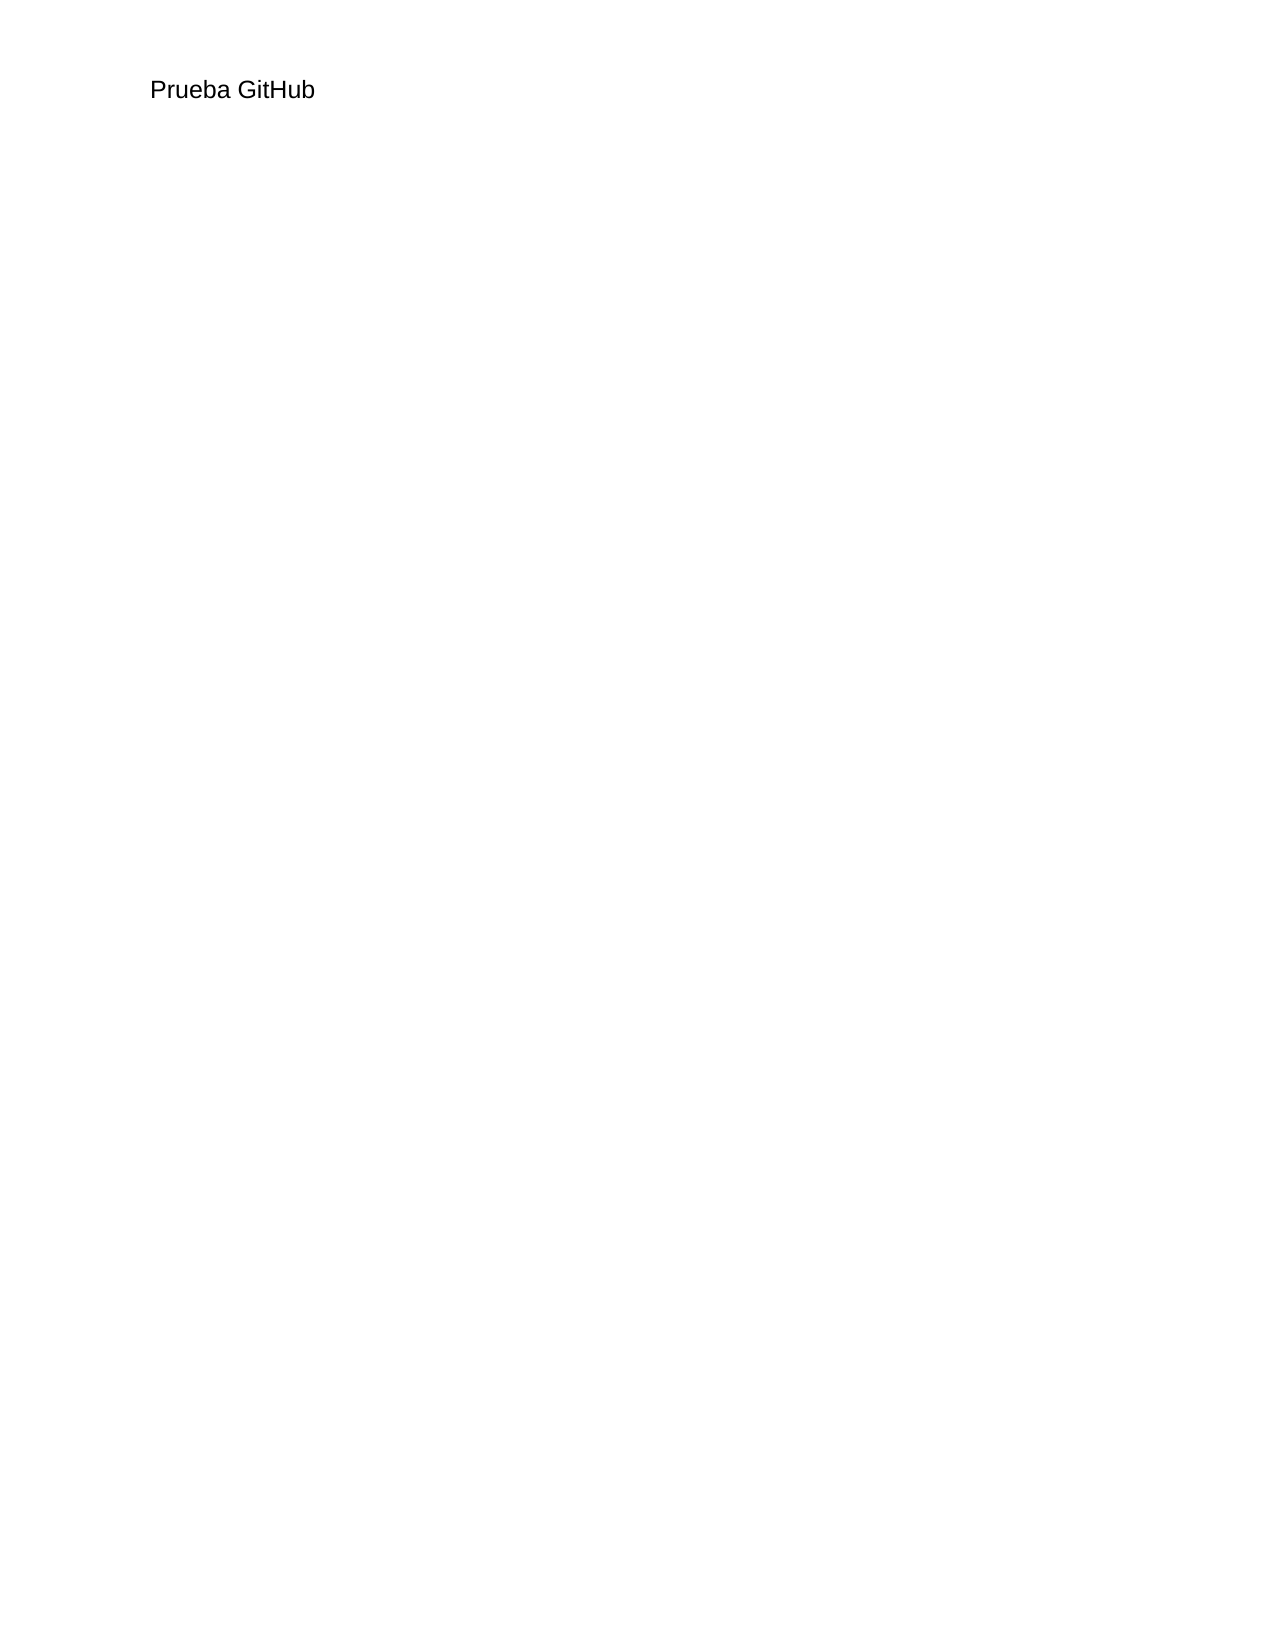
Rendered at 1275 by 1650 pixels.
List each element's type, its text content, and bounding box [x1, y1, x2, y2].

text Prueba GitHub [150, 75, 1125, 104]
